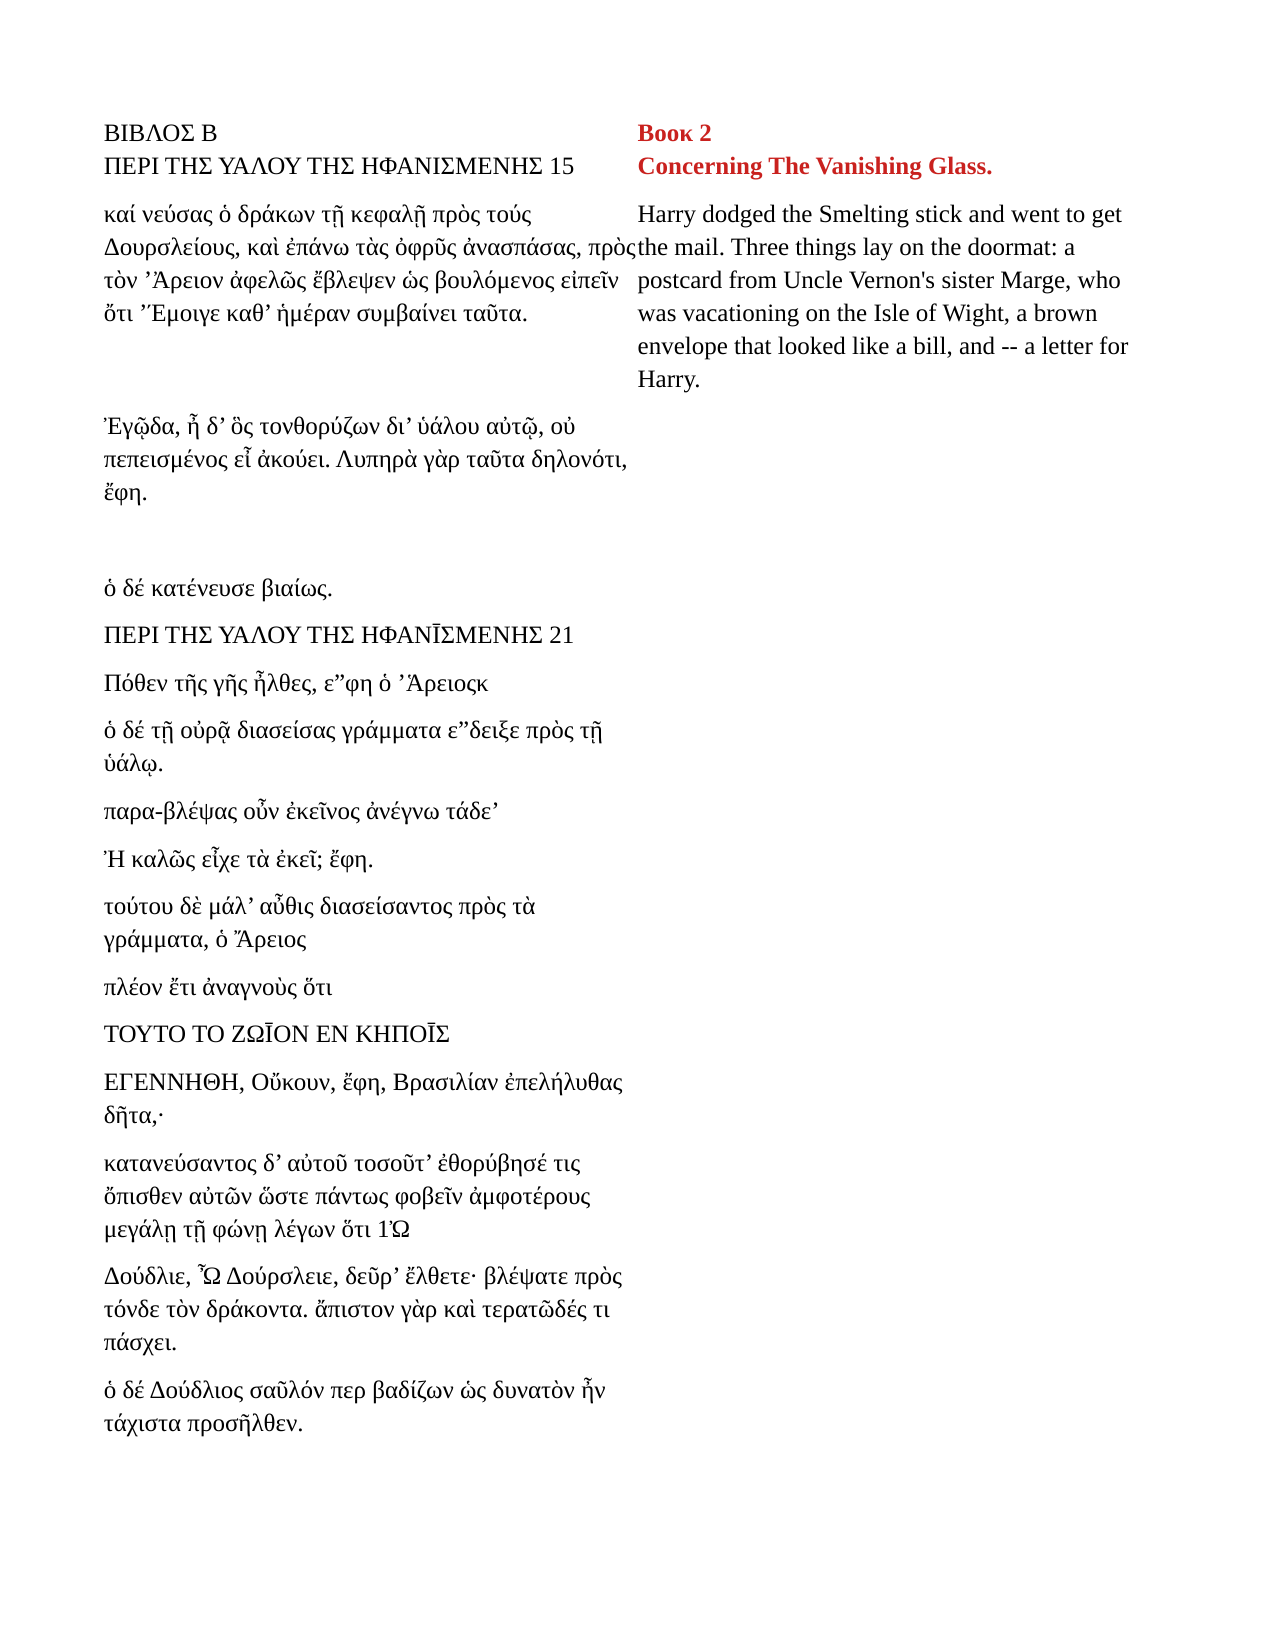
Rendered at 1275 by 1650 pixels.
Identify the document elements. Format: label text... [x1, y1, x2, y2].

table_cell [638, 1261, 1157, 1375]
table_cell καί νεύσας ὁ δράκων τῇ κεφαλῇ πρὸς τούς Δουρσλείους, καὶ ἐπάνω τὰς ὀφρῦς ἀνασπάσας, πρὸς τὸν ’Ἀρειον ἀφελῶς ἔβλεψεν ὡς βουλόμενος εἰπεῖν ὄτι ’Έμοιγε καθ’ ἡμέραν συμβαίνει ταῦτα. [104, 199, 637, 411]
table_cell [638, 972, 1157, 1067]
table_cell πλέον ἔτι ἀναγνοὺς ὅτι ΤΟΥΤΟ ΤΟ ΖΩῙΟΝ ΕΝ ΚΗΠΟῙΣ [104, 972, 637, 1067]
table_cell ΠΕΡΙ ΤΗΣ ΥΑΛΟΥ ΤΗΣ ΗΦΑΝῙΣΜΕΝΗΣ 21 [104, 620, 637, 668]
table_cell [104, 525, 637, 573]
table_cell Δούδλιε, Ὦ Δούρσλειε, δεῦρ’ ἔλθετε· βλέψατε πρὸς τόνδε τὸν δράκοντα. ἄπιστον γὰρ καὶ τερατῶδές τι πάσχει. [104, 1261, 637, 1375]
table_cell [638, 844, 1157, 891]
table_cell ΕΓΕΝΝΗΘΗ, Οὔκουν, ἔφη, Βρασιλίαν ἐπελήλυθας δῆτα,· [104, 1067, 637, 1148]
table_cell Ἐγῷδα, ἦ δ’ ὃς τονθορύζων δι’ ὑάλου αὐτῷ, οὐ πεπεισμένος εἶ ἀκούει. Λυπηρὰ γὰρ ταῦτα δηλονότι, ἔφη. [104, 411, 637, 525]
table_cell [638, 1148, 1157, 1261]
table_cell [638, 668, 1157, 716]
table_cell [638, 411, 1157, 525]
table_cell Harry dodged the Smelting stick and went to get the mail. Three things lay on the doormat: a postcard from Uncle Vernon's sister Marge, who was vacationing on the Isle of Wight, a brown envelope that looked like a bill, and -- a letter for Harry. [638, 199, 1157, 411]
table_cell ὁ δέ Δούδλιος σαῦλόν περ βαδίζων ὡς δυνατὸν ἦν τάχιστα προσῆλθεν. [104, 1375, 637, 1456]
table_cell [638, 891, 1157, 972]
table_cell τούτου δὲ μάλ’ αὖθις διασείσαντος πρὸς τὰ γράμματα, ὁ Ἄρειος [104, 891, 637, 972]
table_cell ὁ δέ τῇ οὐρᾷ διασείσας γράμματα ε”δειξε πρὸς τῇ ὑάλῳ. [104, 716, 637, 796]
table_cell Ἠ καλῶς εἶχε τὰ ἐκεῖ; ἔφη. [104, 844, 637, 891]
table_cell [638, 525, 1157, 573]
table_cell ὁ δέ κατένευσε βιαίως. [104, 573, 637, 620]
table_cell [638, 796, 1157, 844]
table_cell [638, 620, 1157, 668]
table_cell κατανεύσαντος δ’ αὐτοῦ τοσοῦτ’ ἐθορύβησέ τις ὄπισθεν αὐτῶν ὥστε πάντως φοβεῖν ἀμφοτέρους μεγάλῃ τῇ φώνῃ λέγων ὅτι 1Ὠ [104, 1148, 637, 1261]
table_header ΒΙΒΛΟΣ Β ΠΕΡΙ ΤΗΣ ΥΑΛΟΥ ΤΗΣ ΗΦΑΝΙΣΜΕΝΗΣ 15 [104, 118, 637, 199]
table_cell [638, 1375, 1157, 1456]
table_cell [638, 573, 1157, 620]
table_cell [638, 716, 1157, 796]
table_cell παρα-βλέψας οὖν ἐκεῖνος ἀνέγνω τάδε’ [104, 796, 637, 844]
table_cell [638, 1067, 1157, 1148]
table_cell Πόθεν τῆς γῆς ἦλθες, ε”φη ὁ ’Ἁρειοςκ [104, 668, 637, 716]
table_header Βοοκ 2 Concerning The Vanishing Glass. [638, 118, 1157, 199]
